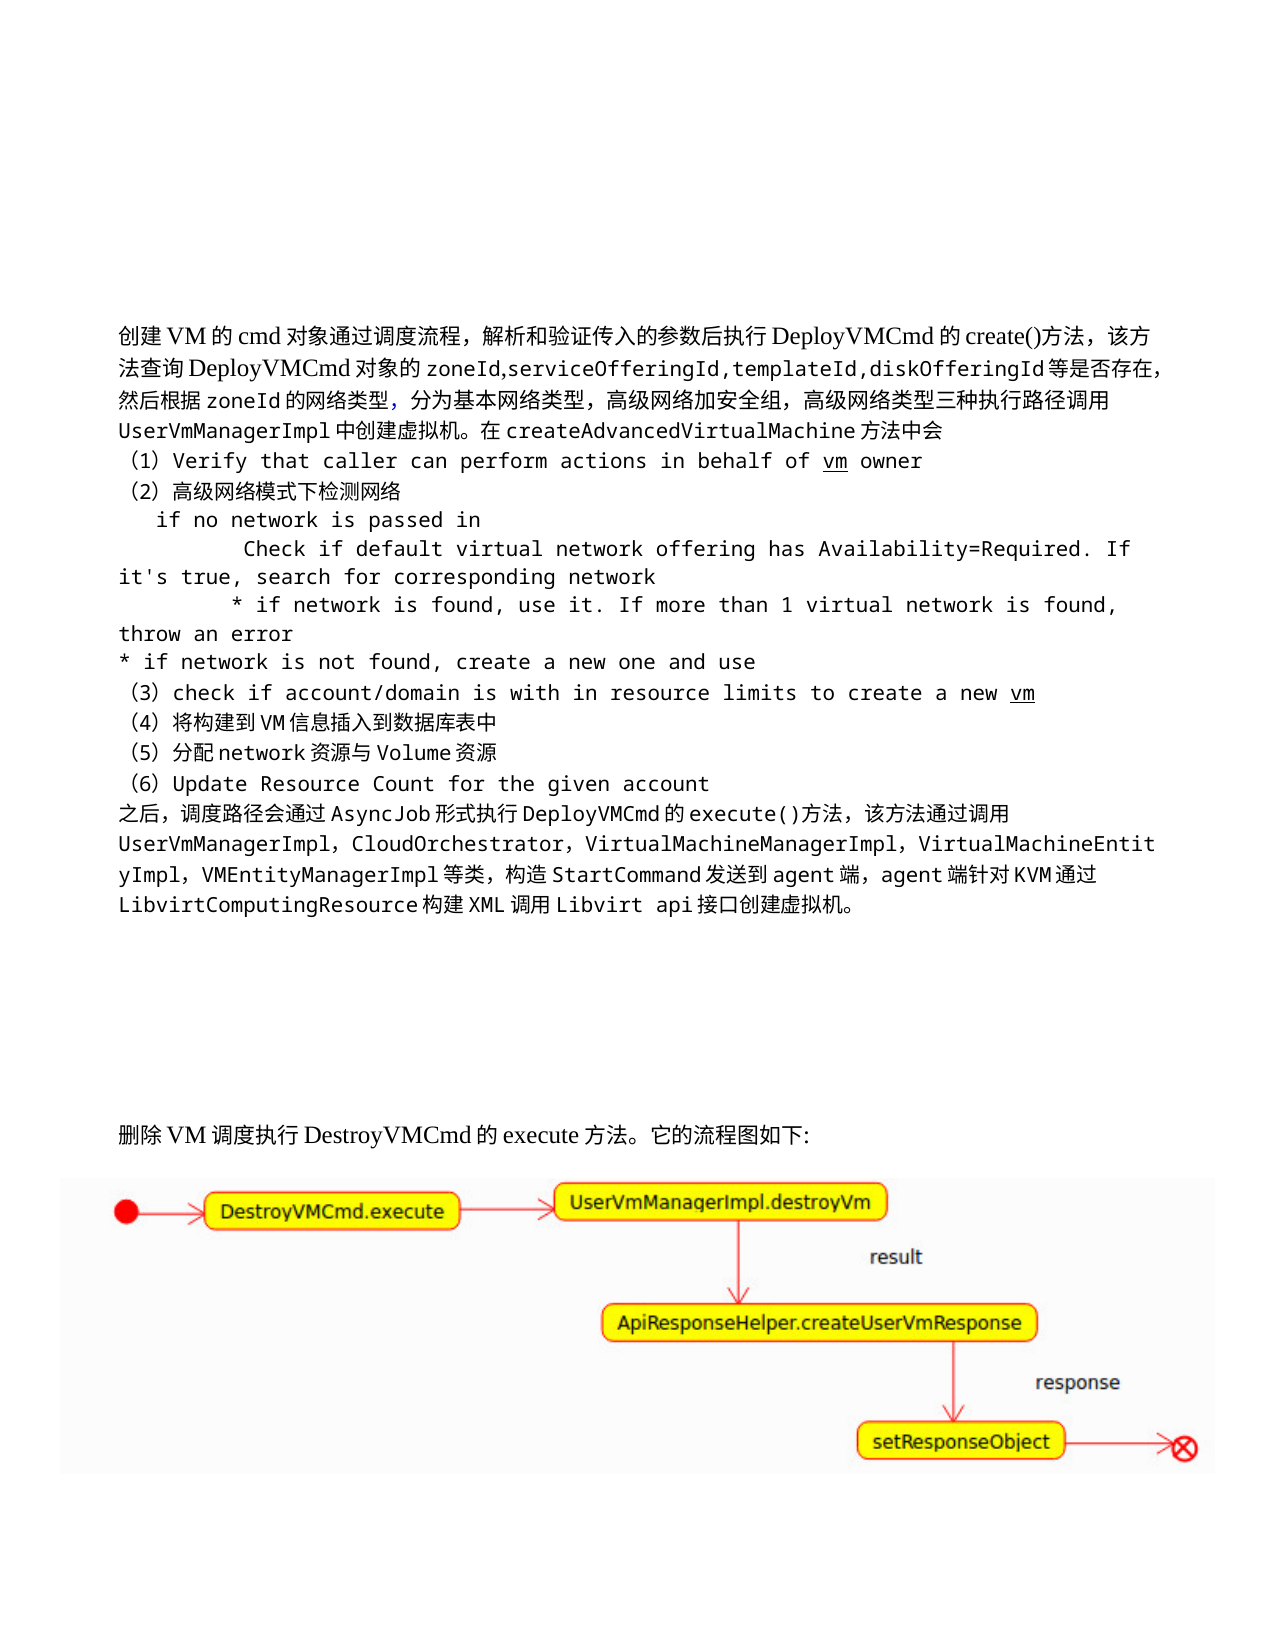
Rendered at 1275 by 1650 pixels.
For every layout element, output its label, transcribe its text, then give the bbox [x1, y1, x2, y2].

text if no network is passed in [118, 505, 1157, 534]
text Check if default virtual network offering has Availability=Required. If it's true, search for corresponding network [118, 534, 1157, 591]
text * if network is found, use it. If more than 1 virtual network is found, throw an error [118, 591, 1157, 647]
text 删除VM调度执行DestroyVMCmd的execute方法。它的流程图如下: [118, 1118, 1157, 1149]
text * if network is not found, create a new one and use [118, 647, 1157, 676]
text 创建VM的cmd对象通过调度流程，解析和验证传入的参数后执行DeployVMCmd的create()方法，该方法查询DeployVMCmd对象的zoneId,serviceOfferingId,templateId,diskOfferingId等是否存在，然后根据zoneId的网络类型，分为基本网络类型，高级网络加安全组，高级网络类型三种执行路径调用UserVmManagerImpl中创建虚拟机。在createAdvancedVirtualMachine方法中会 [118, 319, 1157, 445]
text （6）Update Resource Count for the given account [118, 767, 1157, 797]
text 之后，调度路径会通过AsyncJob形式执行DeployVMCmd的execute()方法，该方法通过调用UserVmManagerImpl，CloudOrchestrator，VirtualMachineManagerImpl，VirtualMachineEntityImpl，VMEntityManagerImpl等类，构造StartCommand发送到agent端，agent端针对KVM通过LibvirtComputingResource构建XML调用Libvirt api接口创建虚拟机。 [118, 797, 1157, 918]
text （3）check if account/domain is with in resource limits to create a new vm [118, 676, 1157, 706]
text （1）Verify that caller can perform actions in behalf of vm owner [118, 445, 1157, 475]
text （5）分配network资源与Volume资源 [118, 737, 1157, 767]
text （4）将构建到VM信息插入到数据库表中 [118, 706, 1157, 737]
text （2）高级网络模式下检测网络 [118, 475, 1157, 505]
picture [60, 1178, 1215, 1474]
